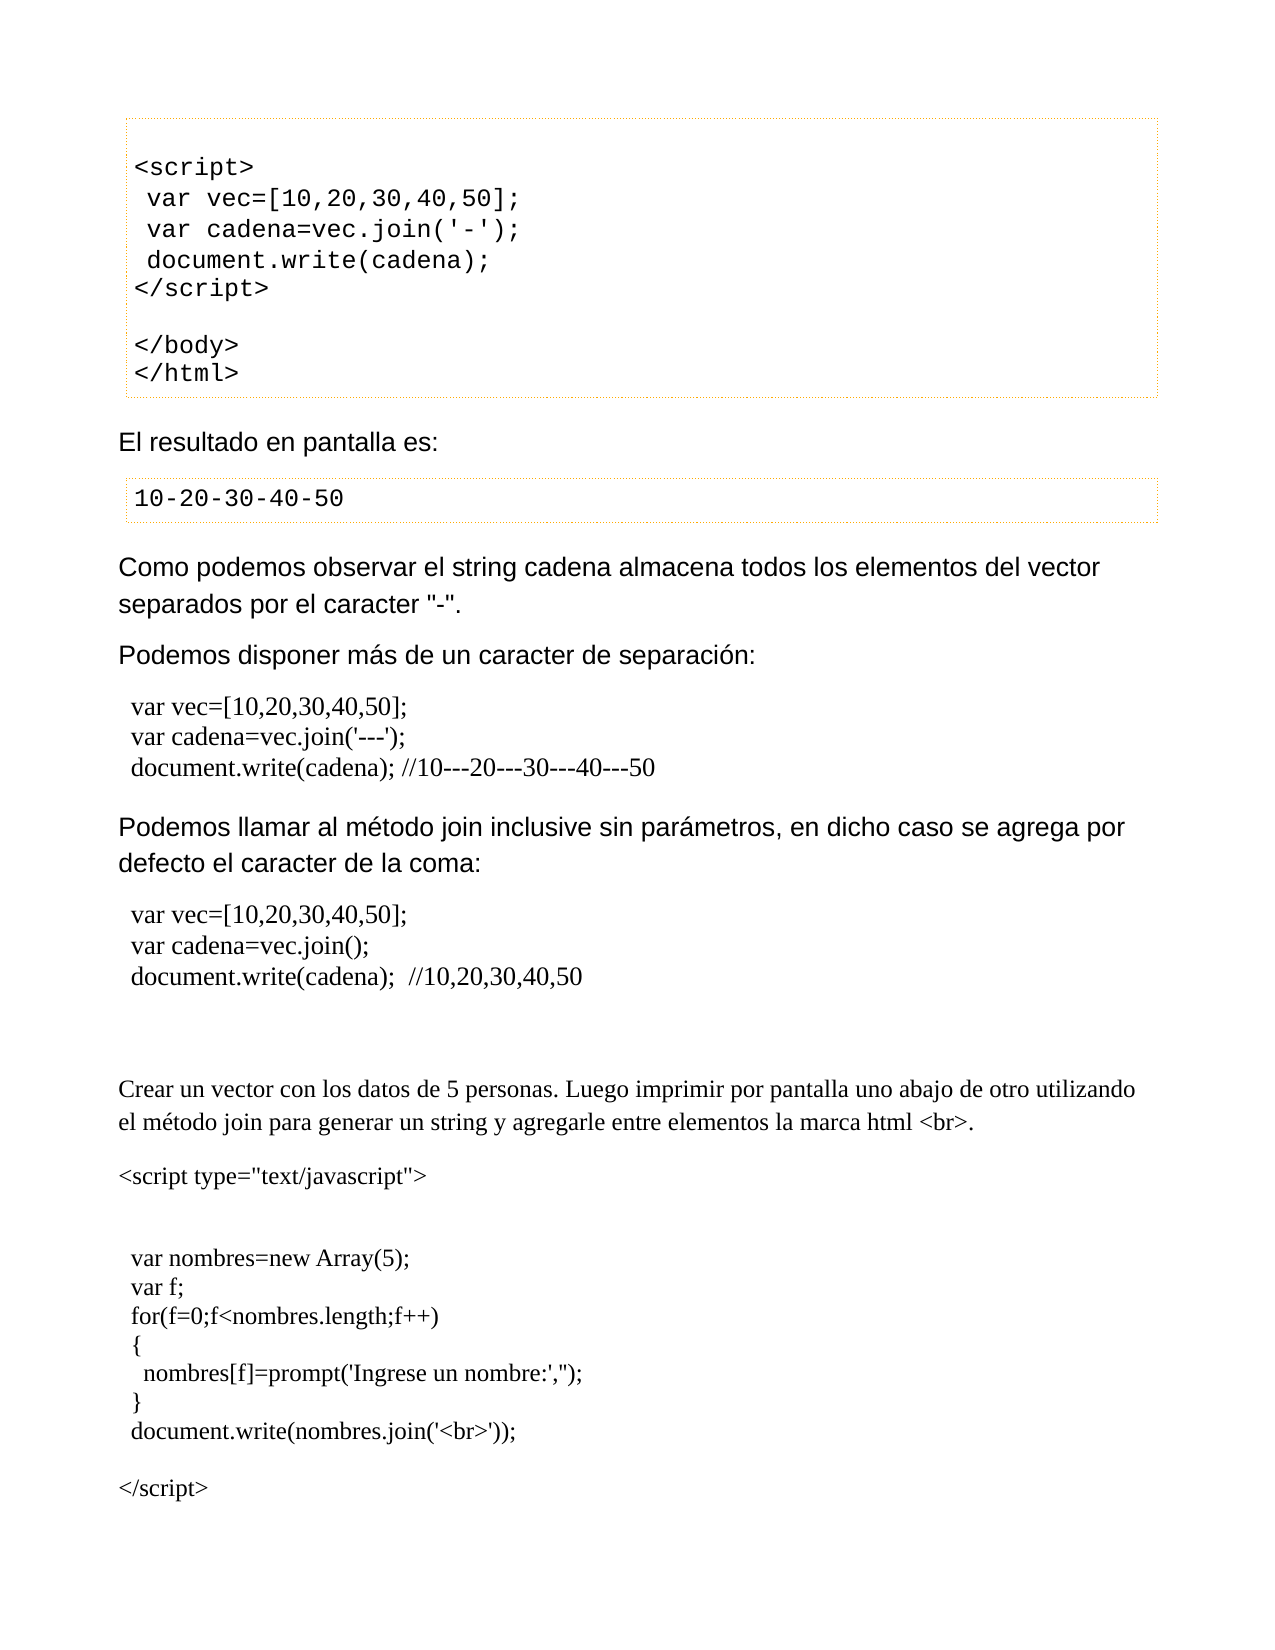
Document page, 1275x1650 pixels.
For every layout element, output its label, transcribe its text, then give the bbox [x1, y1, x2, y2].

text var vec=[10,20,30,40,50]; [118, 690, 1157, 721]
text <script> [126, 147, 1157, 175]
text } [118, 1387, 1157, 1416]
text document.write(cadena); //10---20---30---40---50 [118, 751, 1157, 782]
text </script> [126, 268, 1157, 304]
text var cadena=vec.join(); [118, 930, 1157, 960]
text var vec=[10,20,30,40,50]; [126, 175, 1157, 206]
text <script type="text/javascript"> [118, 1161, 1157, 1190]
text El resultado en pantalla es: [118, 427, 1157, 457]
text document.write(cadena); [126, 237, 1157, 268]
text var vec=[10,20,30,40,50]; [118, 899, 1157, 930]
text Podemos disponer más de un caracter de separación: [118, 639, 1157, 670]
text Podemos llamar al método join inclusive sin parámetros, en dicho caso se agrega por defecto el caracter de la coma: [118, 811, 1157, 878]
text var cadena=vec.join('---'); [118, 721, 1157, 751]
text </html> [126, 353, 1157, 397]
text { [118, 1330, 1157, 1358]
text nombres[f]=prompt('Ingrese un nombre:',''); [118, 1358, 1157, 1387]
text Crear un vector con los datos de 5 personas. Luego imprimir por pantalla uno abajo de otro utilizando el método join para generar un string y agregarle entre elementos la marca html <br>. [118, 1074, 1157, 1136]
text </body> [126, 325, 1157, 353]
text 10-20-30-40-50 [126, 478, 1157, 522]
text document.write(nombres.join('<br>')); [118, 1416, 1157, 1445]
text for(f=0;f<nombres.length;f++) [118, 1301, 1157, 1330]
text </script> [118, 1473, 1157, 1502]
text var nombres=new Array(5); [118, 1243, 1157, 1272]
text document.write(cadena); //10,20,30,40,50 [118, 960, 1157, 991]
text Como podemos observar el string cadena almacena todos los elementos del vector separados por el caracter "-". [118, 552, 1157, 619]
text var f; [118, 1272, 1157, 1301]
text var cadena=vec.join('-'); [126, 206, 1157, 237]
